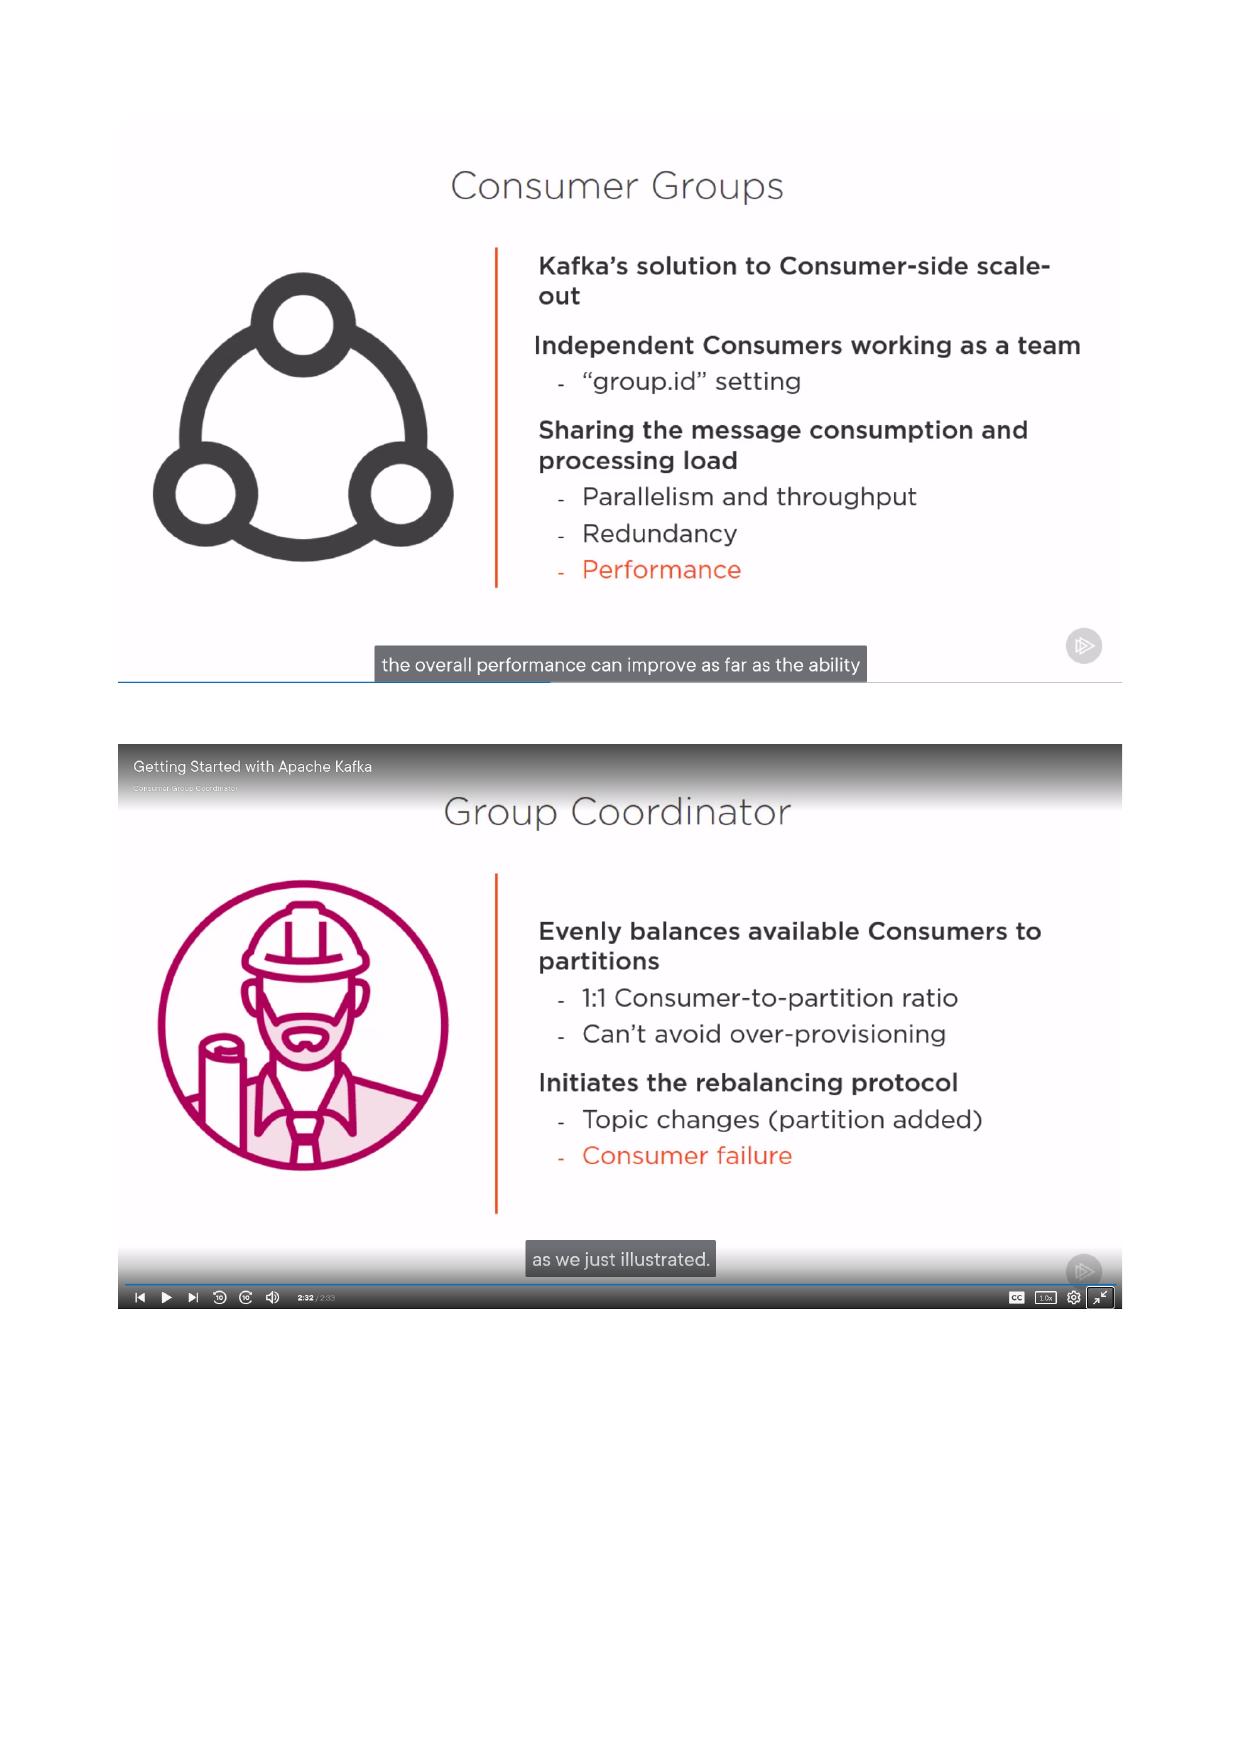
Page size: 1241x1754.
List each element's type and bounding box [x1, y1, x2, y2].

picture [118, 118, 1123, 683]
picture [118, 744, 1123, 1309]
